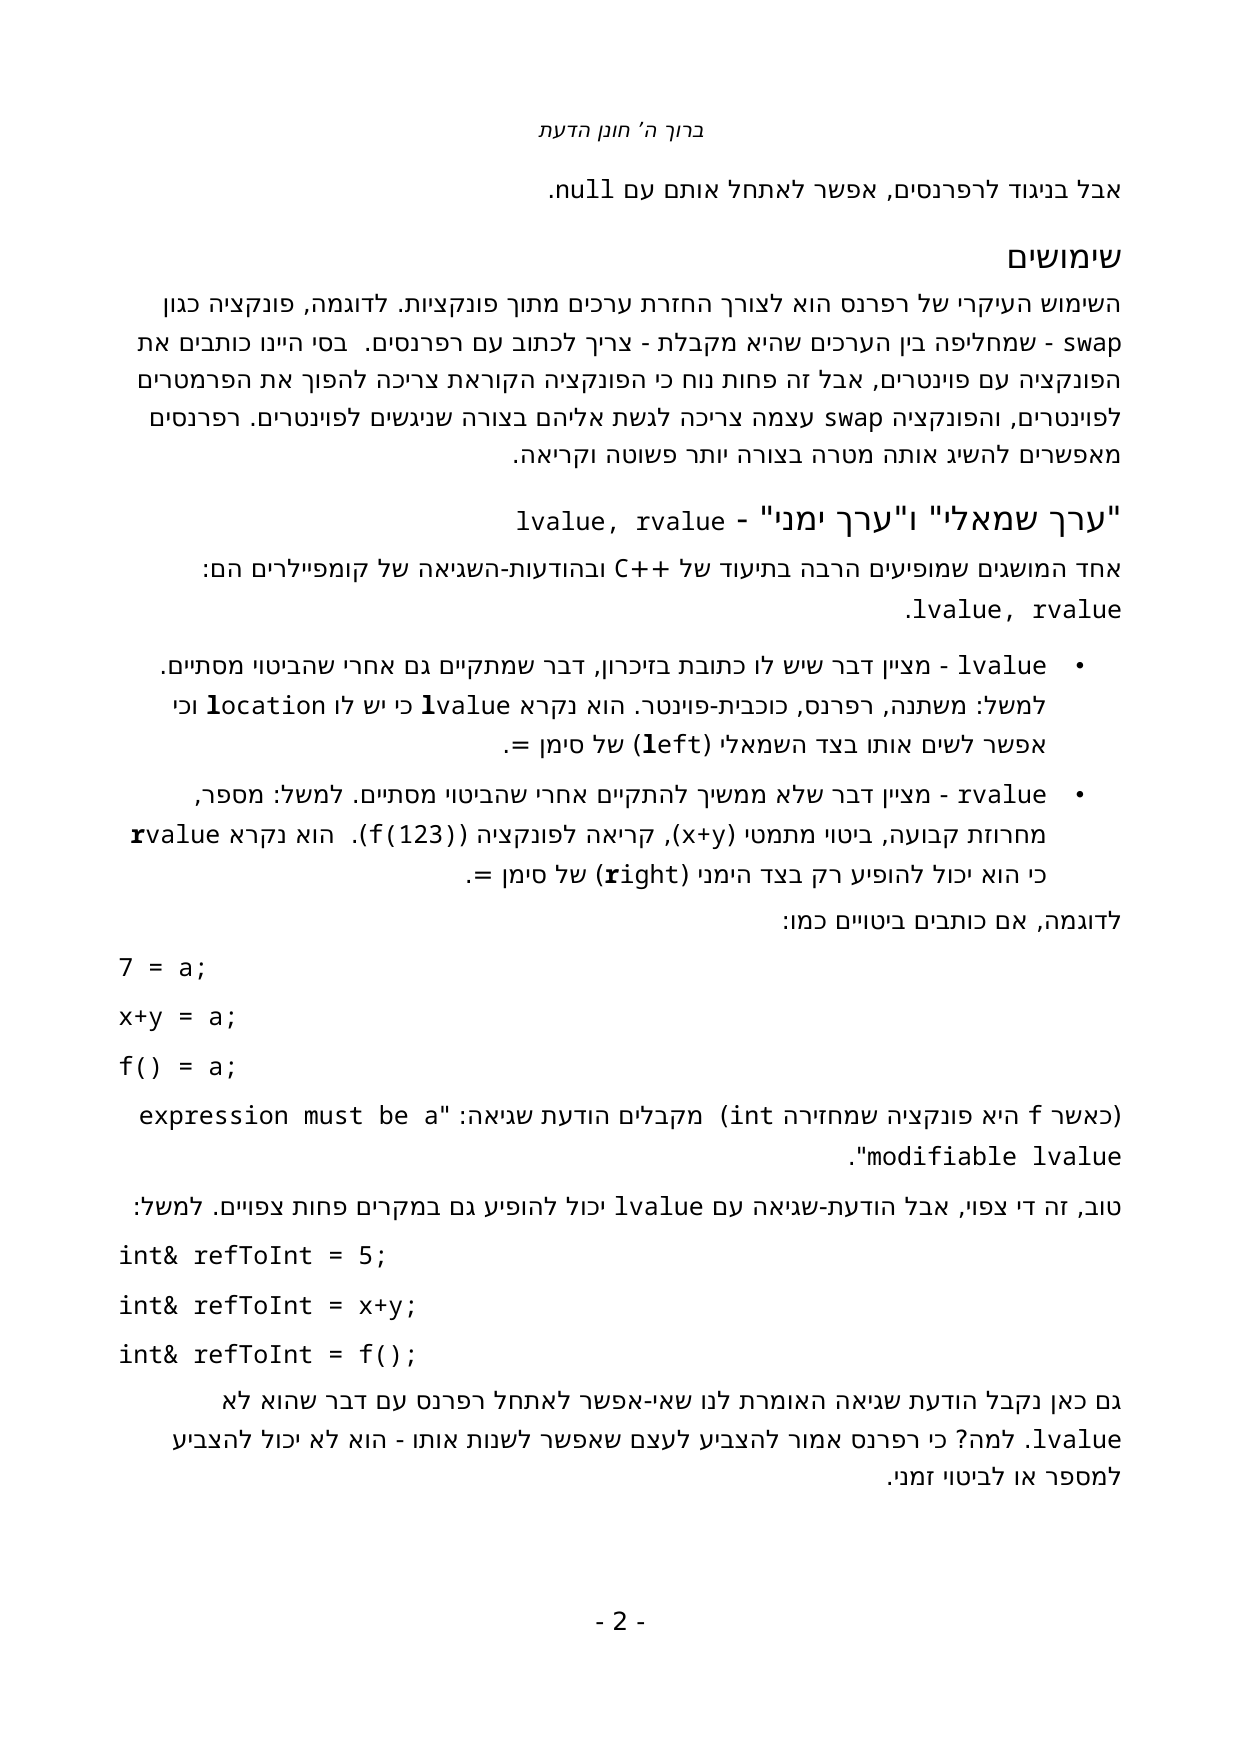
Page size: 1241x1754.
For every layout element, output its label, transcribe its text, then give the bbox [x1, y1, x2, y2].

text int& refToInt = x+y; [118, 1287, 1122, 1321]
text f() = a; [118, 1048, 1122, 1083]
list lvalue - מציין דבר שיש לו כתובת בזיכרון, דבר שמתקיים גם אחרי שהביטוי מסתיים. למשל: משתנה, רפרנס, כוכבית-פוינטר. הוא נקרא lvalue כי יש לו location וכי אפשר לשים אותו בצד השמאלי (left) של סימן =. [118, 647, 1084, 761]
text השימוש העיקרי של רפרנס הוא לצורך החזרת ערכים מתוך פונקציות. לדוגמה, פונקציה כגון swap - שמחליפה בין הערכים שהיא מקבלת - צריך לכתוב עם רפרנסים. בסי היינו כותבים את הפונקציה עם פוינטרים, אבל זה פחות נוח כי הפונקציה הקוראת צריכה להפוך את הפרמטרים לפוינטרים, והפונקציה swap עצמה צריכה לגשת אליהם בצורה שניגשים לפוינטרים. רפרנסים מאפשרים להשיג אותה מטרה בצורה יותר פשוטה וקריאה. [118, 289, 1122, 469]
text int& refToInt = 5; [118, 1238, 1122, 1272]
text 7 = a; [118, 949, 1122, 984]
subtitle שימושים [118, 238, 1122, 277]
text (כאשר f היא פונקציה שמחזירה int) מקבלים הודעת שגיאה: "expression must be a modifiable lvalue". [118, 1098, 1122, 1173]
text לדוגמה, אם כותבים ביטויים כמו: [118, 906, 1122, 935]
text גם כאן נקבל הודעת שגיאה האומרת לנו שאי-אפשר לאתחל רפרנס עם דבר שהוא לא lvalue. למה? כי רפרנס אמור להצביע לעצם שאפשר לשנות אותו - הוא לא יכול להצביע למספר או לביטוי זמני. [118, 1386, 1122, 1491]
text טוב, זה די צפוי, אבל הודעת-שגיאה עם lvalue יכול להופיע גם במקרים פחות צפויים. למשל: [118, 1188, 1122, 1222]
subtitle "ערך שמאלי" ו"ערך ימני" - lvalue, rvalue [118, 500, 1122, 539]
text אבל בניגוד לרפרנסים, אפשר לאתחל אותם עם null. [118, 172, 1122, 206]
text x+y = a; [118, 999, 1122, 1033]
text אחד המושגים שמופיעים הרבה בתיעוד של ++C ובהודעות-השגיאה של קומפיילרים הם: lvalue, rvalue. [118, 551, 1122, 626]
text int& refToInt = f(); [118, 1337, 1122, 1371]
list rvalue - מציין דבר שלא ממשיך להתקיים אחרי שהביטוי מסתיים. למשל: מספר, מחרוזת קבועה, ביטוי מתמטי (x+y), קריאה לפונקציה (f(123)). הוא נקרא rvalue כי הוא יכול להופיע רק בצד הימני (right) של סימן =. [118, 777, 1084, 891]
